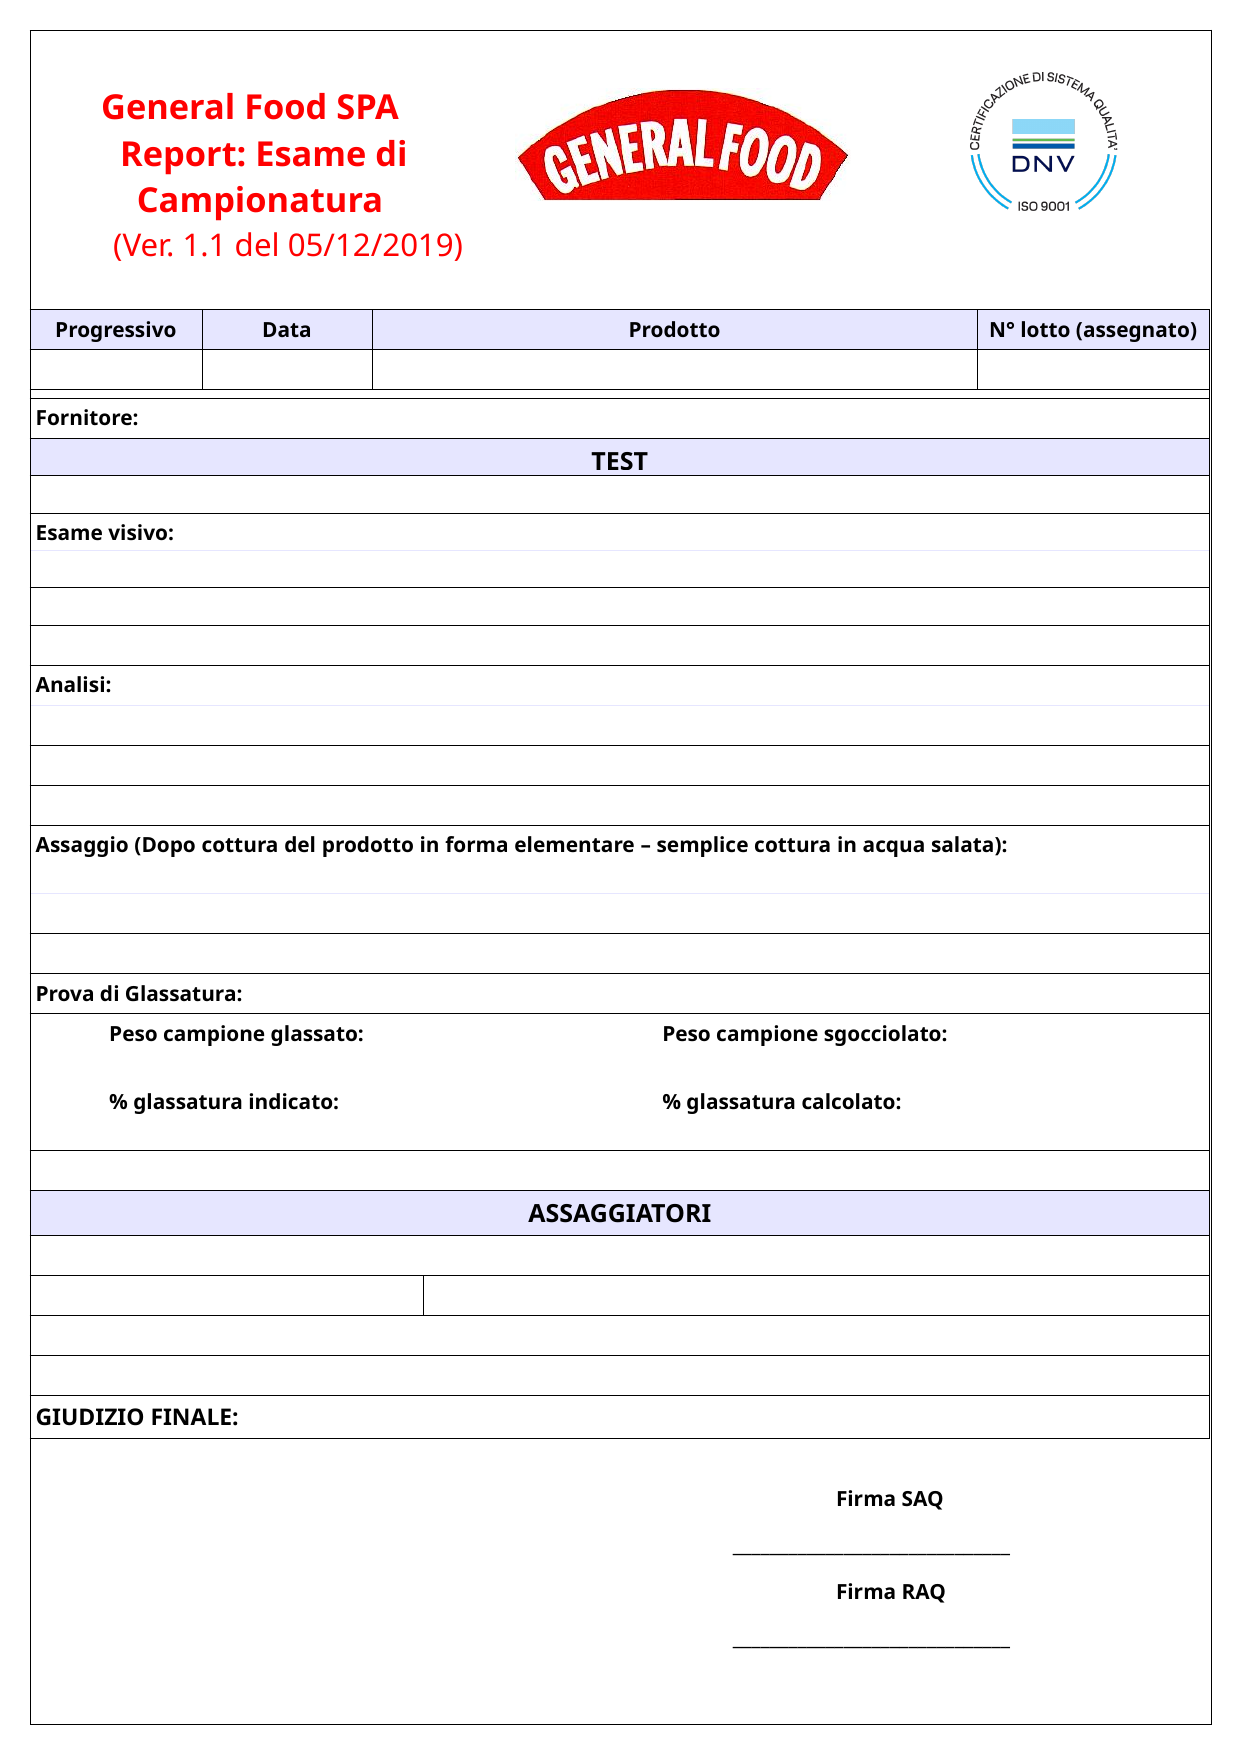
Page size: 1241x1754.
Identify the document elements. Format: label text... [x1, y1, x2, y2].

table_cell Assaggio (Dopo cottura del prodotto in forma elementare – semplice cottura in acqua salata): <get_selection_item (o, 'taste_state')> [31, 826, 1209, 893]
table_cell <l.name> [31, 1276, 423, 1315]
table_cell <o.lot_id.name> [978, 350, 1209, 389]
table_cell <l.note> [424, 1276, 1209, 1315]
table_cell Esame visivo: <get_selection_item (o, 'visual_state')> [31, 514, 1209, 550]
table_cell Fornitore: <o.lot_id.default_supplier_id.name> [31, 399, 1209, 438]
table_cell [31, 1014, 103, 1081]
table_cell <for each="l in o.taster_ids"> [31, 1236, 1209, 1275]
text Firma RAQ [31, 1577, 1209, 1605]
picture [958, 60, 1127, 228]
table_cell <if test="o.do_analysis"> [31, 626, 1209, 664]
table_cell Analisi: <get_selection_item( o, 'analysis_state')> [31, 666, 1209, 704]
table_cell <if test="o.taster_ids"> [31, 1151, 1209, 1190]
table_cell GIUDIZIO FINALE: <'Accettato'if o.state == 'passed' else ''><'Non Accettato'if o.state == 'notpassed' else ''> [31, 1396, 1209, 1438]
table_cell <o.date> [203, 350, 372, 389]
table_cell <o.analysis if o.analysis else ''> [31, 706, 1209, 744]
table_cell <if test="o.do_taste"> [31, 786, 1209, 824]
table_cell <o.taste if o.taste else ''> [31, 894, 1209, 933]
table_cell ASSAGGIATORI [31, 1191, 1209, 1235]
table_cell TEST [31, 439, 1209, 475]
table_cell </if> [31, 746, 1209, 784]
table_cell % glassatura indicato: <o.perc_glazing_indicated if o.perc_glazing_indicated else '0.00'> [103, 1081, 656, 1150]
table_cell <o.ref> [31, 350, 202, 389]
table_cell </if> [31, 588, 1209, 624]
table_cell Peso campione glassato: <o.weight_glazing if o.weight_glazing else '0.00'> [103, 1014, 656, 1081]
table_header Progressivo [31, 310, 202, 349]
table_cell <o.visual if o.visual else ''> [31, 551, 1209, 587]
text Firma SAQ [31, 1484, 1209, 1513]
table_cell Prova di Glassatura: <get_selection_item (o, 'glazing_state')> [31, 974, 1209, 1013]
table_cell Peso campione sgocciolato: <o.weight_drained if o.weight_drained else '0,00'> [656, 1014, 1209, 1081]
table_cell </for> [31, 1316, 1209, 1355]
table_cell [31, 1081, 103, 1150]
table_header Data [203, 310, 372, 349]
table_cell [31, 390, 1209, 398]
table_header Prodotto [373, 310, 977, 349]
table_cell % glassatura calcolato: <o.perc_glazing_calculated if o.perc_glazing_calculated else '0,00'> [656, 1081, 1209, 1150]
text ______________________________ [31, 1531, 1209, 1559]
picture [515, 88, 851, 201]
text ______________________________ [31, 1623, 1209, 1651]
table_cell <if test="o.do_visual"> [31, 476, 1209, 512]
table_cell <o.lot_id.product_id.name if o.lot_id else ''> [373, 350, 977, 389]
table_header N° lotto (assegnato) [978, 310, 1209, 349]
table_cell </if> [31, 934, 1209, 973]
table_cell </if> [31, 1356, 1209, 1395]
